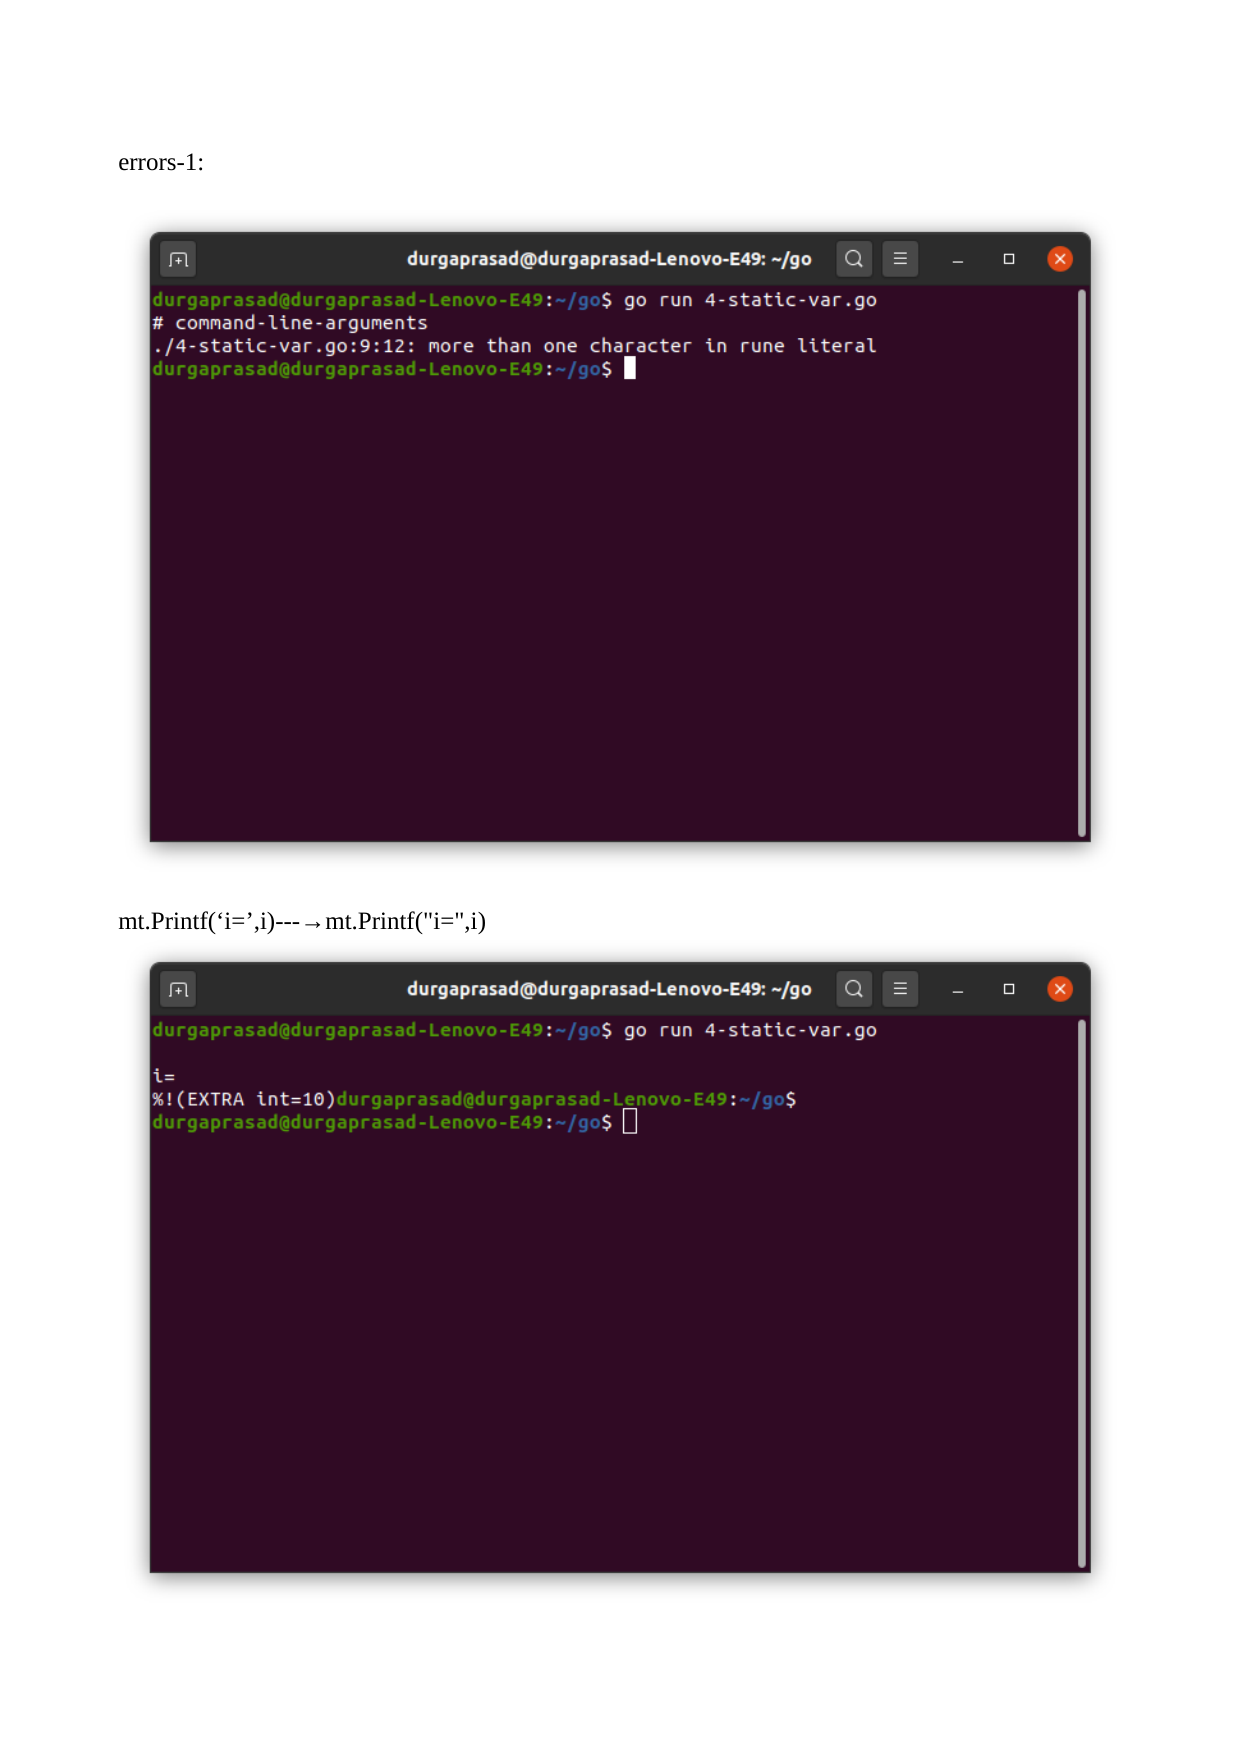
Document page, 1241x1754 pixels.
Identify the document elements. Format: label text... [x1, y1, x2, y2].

picture [118, 204, 1123, 878]
text errors-1: [118, 147, 1122, 176]
text mt.Printf(‘i=’,i)---→mt.Printf("i=",i) [118, 906, 1122, 935]
picture [118, 935, 1123, 1609]
